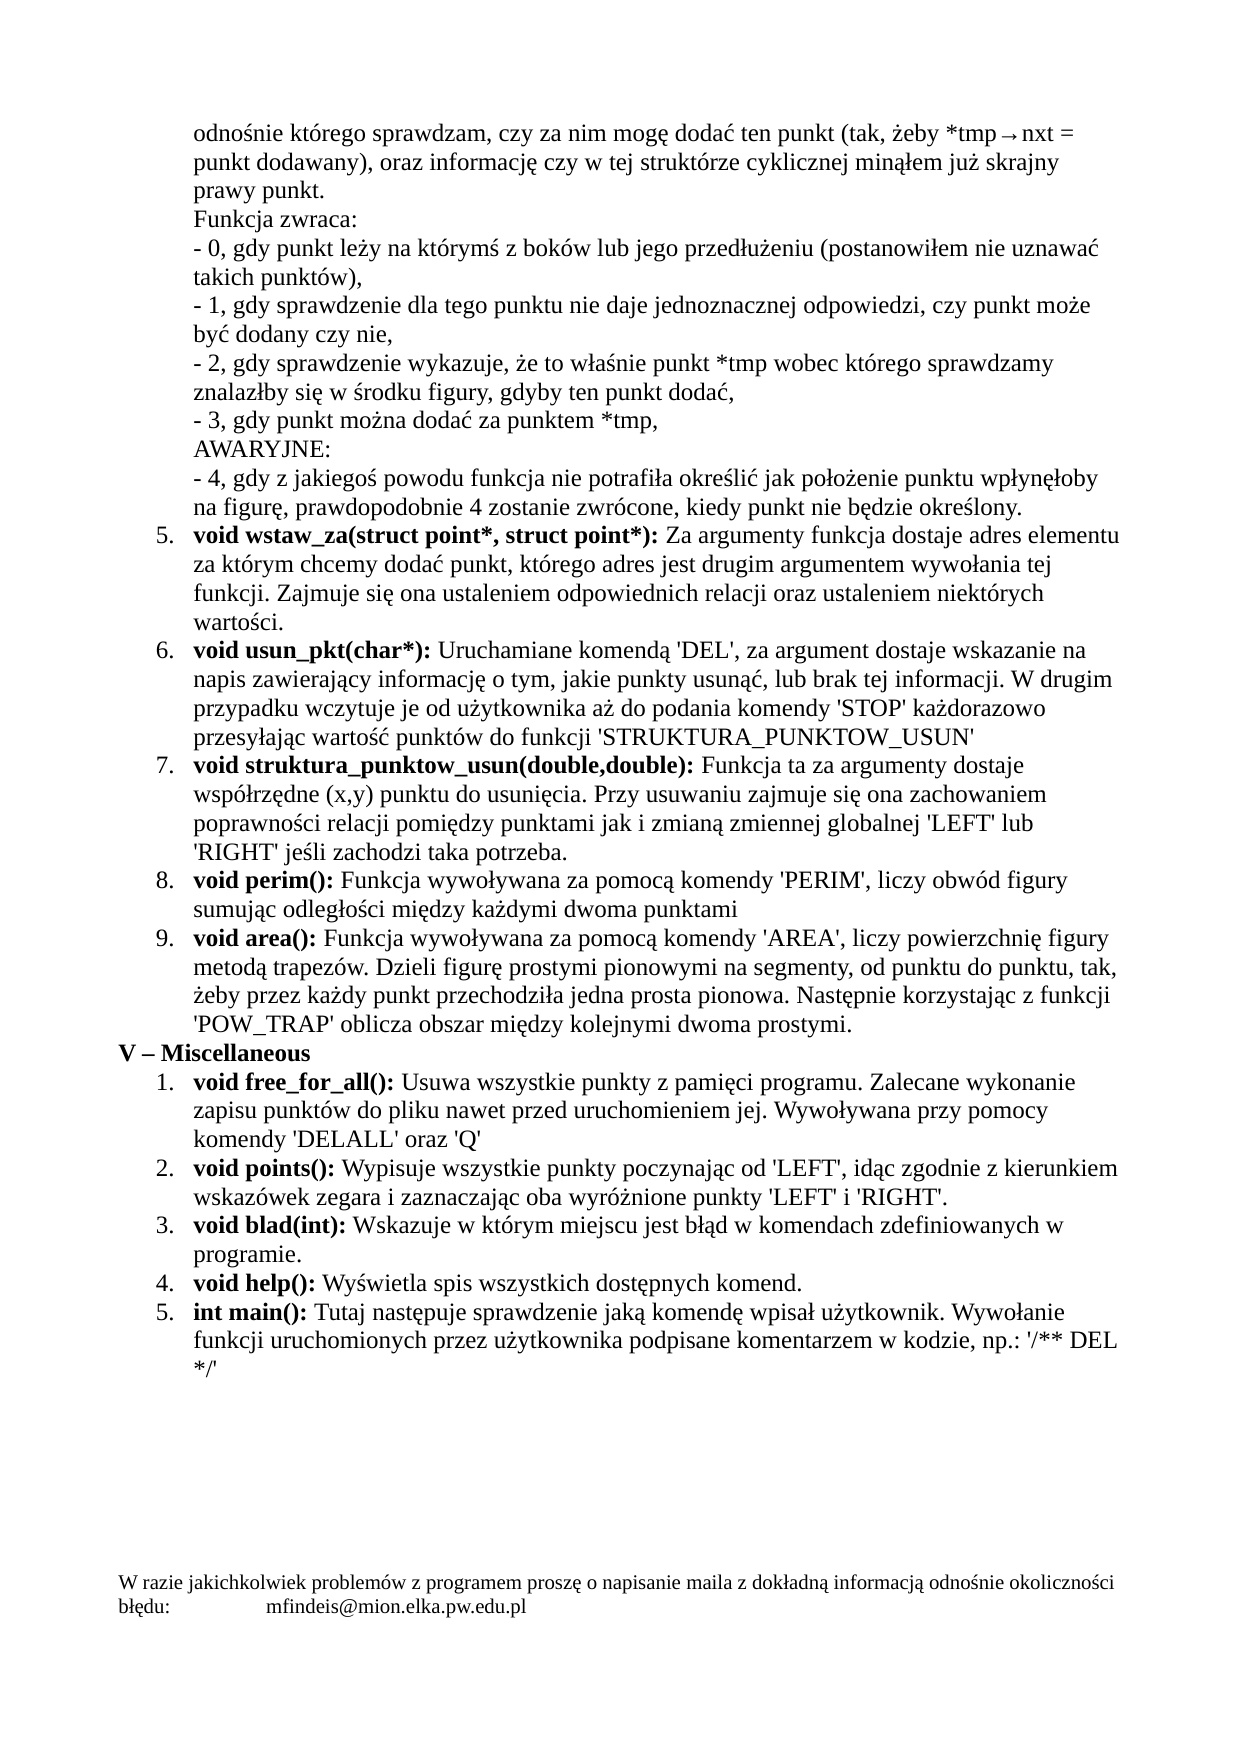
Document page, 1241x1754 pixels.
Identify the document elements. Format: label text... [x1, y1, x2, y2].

list void help(): Wyświetla spis wszystkich dostępnych komend. [156, 1268, 1122, 1297]
list void perim(): Funkcja wywoływana za pomocą komendy 'PERIM', liczy obwód figury sumując odległości między każdymi dwoma punktami [156, 866, 1122, 923]
list void area(): Funkcja wywoływana za pomocą komendy 'AREA', liczy powierzchnię figury metodą trapezów. Dzieli figurę prostymi pionowymi na segmenty, od punktu do punktu, tak, żeby przez każdy punkt przechodziła jedna prosta pionowa. Następnie korzystając z funkcji 'POW_TRAP' oblicza obszar między kolejnymi dwoma prostymi. [156, 923, 1122, 1038]
text W razie jakichkolwiek problemów z programem proszę o napisanie maila z dokładną informacją odnośnie okoliczności błędu: mfindeis@mion.elka.pw.edu.pl [118, 1570, 1122, 1618]
list void usun_pkt(char*): Uruchamiane komendą 'DEL', za argument dostaje wskazanie na napis zawierający informację o tym, jakie punkty usunąć, lub brak tej informacji. W drugim przypadku wczytuje je od użytkownika aż do podania komendy 'STOP' każdorazowo przesyłając wartość punktów do funkcji 'STRUKTURA_PUNKTOW_USUN' [156, 636, 1122, 751]
list void points(): Wypisuje wszystkie punkty poczynając od 'LEFT', idąc zgodnie z kierunkiem wskazówek zegara i zaznaczając oba wyróżnione punkty 'LEFT' i 'RIGHT'. [156, 1153, 1122, 1211]
list void blad(int): Wskazuje w którym miejscu jest błąd w komendach zdefiniowanych w programie. [156, 1211, 1122, 1268]
list odnośnie którego sprawdzam, czy za nim mogę dodać ten punkt (tak, żeby *tmp→nxt = punkt dodawany), oraz informację czy w tej struktórze cyklicznej minąłem już skrajny prawy punkt. Funkcja zwraca: - 0, gdy punkt leży na którymś z boków lub jego przedłużeniu (postanowiłem nie uznawać takich punktów), - 1, gdy sprawdzenie dla tego punktu nie daje jednoznacznej odpowiedzi, czy punkt może być dodany czy nie, - 2, gdy sprawdzenie wykazuje, że to właśnie punkt *tmp wobec którego sprawdzamy znalazłby się w środku figury, gdyby ten punkt dodać, - 3, gdy punkt można dodać za punktem *tmp, AWARYJNE: - 4, gdy z jakiegoś powodu funkcja nie potrafiła określić jak położenie punktu wpłynęłoby na figurę, prawdopodobnie 4 zostanie zwrócone, kiedy punkt nie będzie określony. [156, 118, 1122, 521]
list void free_for_all(): Usuwa wszystkie punkty z pamięci programu. Zalecane wykonanie zapisu punktów do pliku nawet przed uruchomieniem jej. Wywoływana przy pomocy komendy 'DELALL' oraz 'Q' [156, 1067, 1122, 1153]
list void struktura_punktow_usun(double,double): Funkcja ta za argumenty dostaje współrzędne (x,y) punktu do usunięcia. Przy usuwaniu zajmuje się ona zachowaniem poprawności relacji pomiędzy punktami jak i zmianą zmiennej globalnej 'LEFT' lub 'RIGHT' jeśli zachodzi taka potrzeba. [156, 751, 1122, 866]
list void wstaw_za(struct point*, struct point*): Za argumenty funkcja dostaje adres elementu za którym chcemy dodać punkt, którego adres jest drugim argumentem wywołania tej funkcji. Zajmuje się ona ustaleniem odpowiednich relacji oraz ustaleniem niektórych wartości. [156, 521, 1122, 636]
list int main(): Tutaj następuje sprawdzenie jaką komendę wpisał użytkownik. Wywołanie funkcji uruchomionych przez użytkownika podpisane komentarzem w kodzie, np.: '/** DEL */' [156, 1297, 1122, 1383]
text V – Miscellaneous [118, 1038, 1122, 1067]
